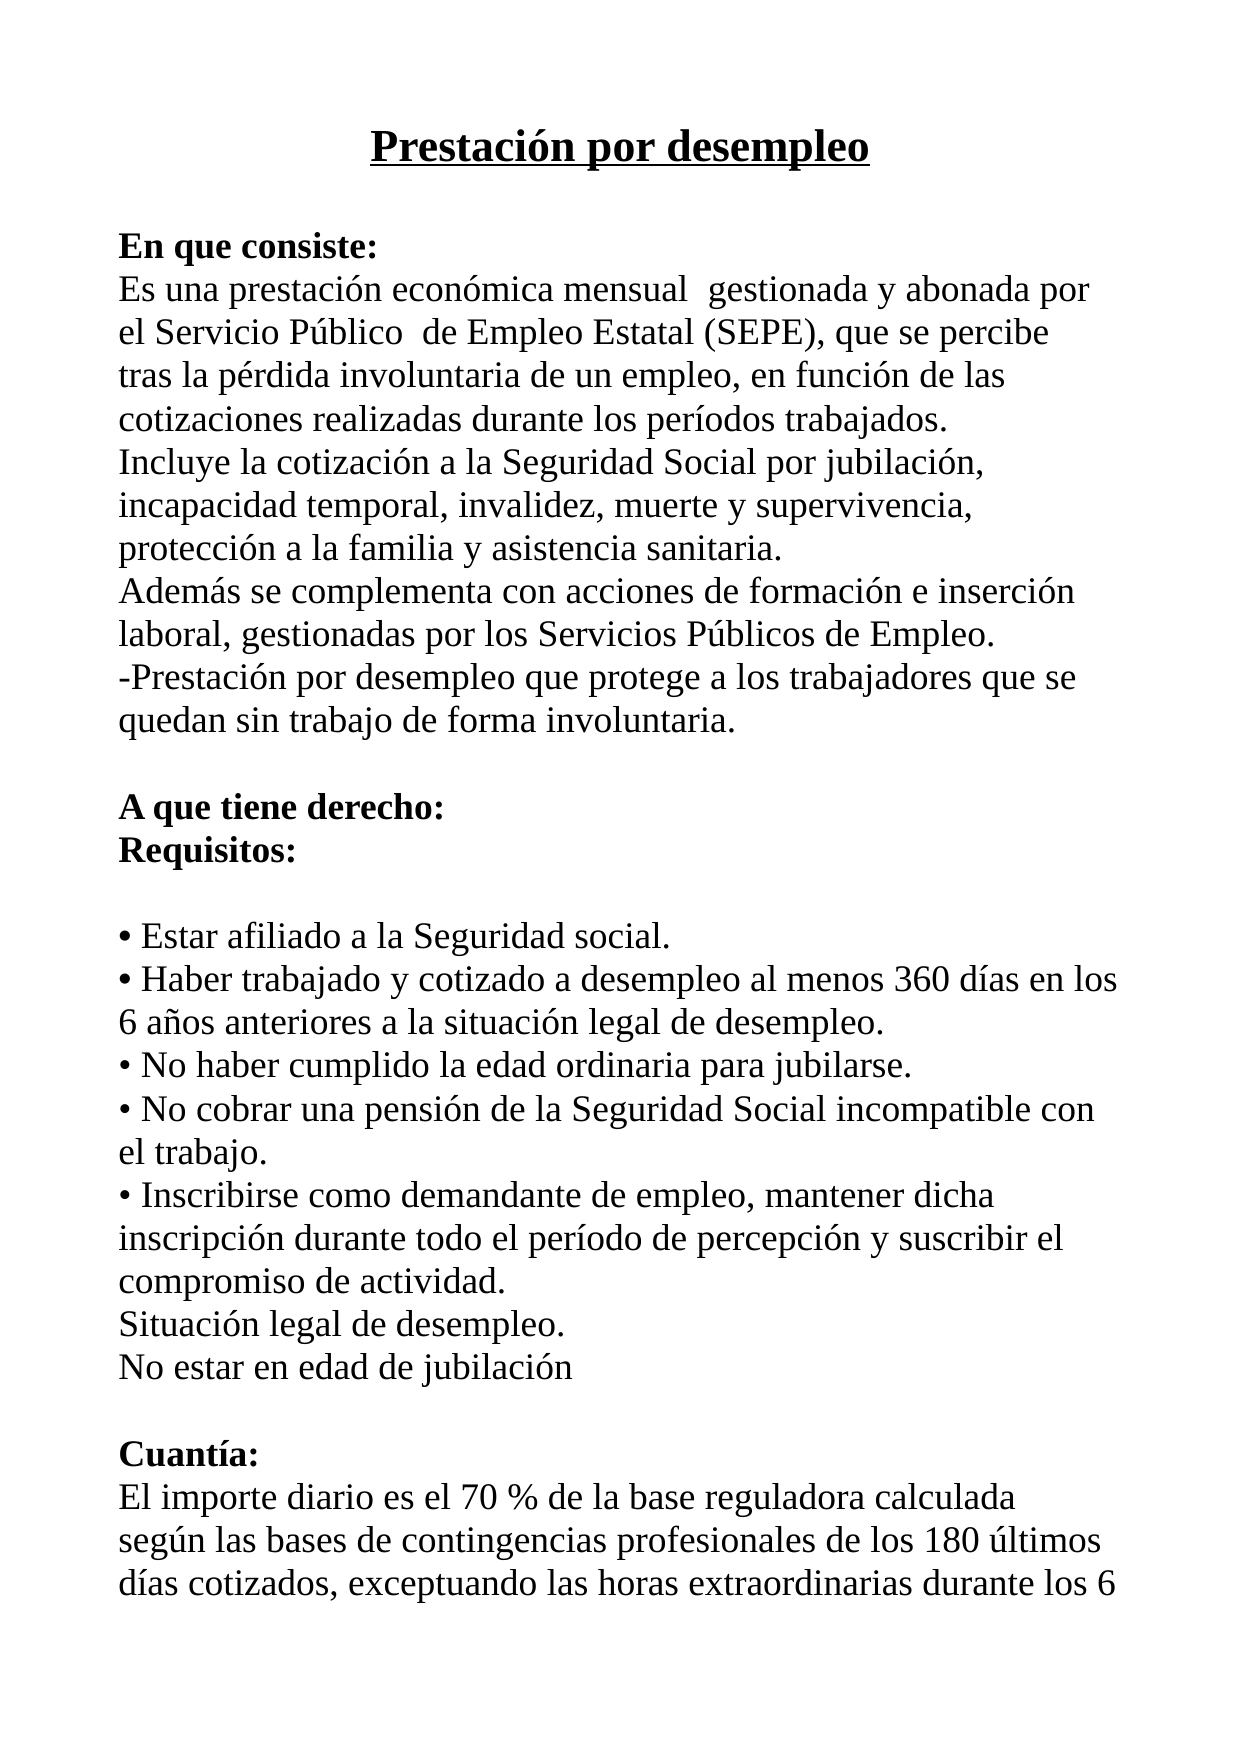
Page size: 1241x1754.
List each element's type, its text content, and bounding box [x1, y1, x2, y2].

text No estar en edad de jubilación [118, 1345, 1122, 1388]
text • No cobrar una pensión de la Seguridad Social incompatible con el trabajo. [118, 1086, 1122, 1172]
text El importe diario es el 70 % de la base reguladora calculada [118, 1474, 1122, 1517]
text Incluye la cotización a la Seguridad Social por jubilación, incapacidad temporal, invalidez, muerte y supervivencia, protección a la familia y asistencia sanitaria. [118, 439, 1122, 568]
text Cuantía: [118, 1431, 1122, 1474]
text tras la pérdida involuntaria de un empleo, en función de las cotizaciones realizadas durante los períodos trabajados. [118, 353, 1122, 439]
text Además se complementa con acciones de formación e inserción laboral, gestionadas por los Servicios Públicos de Empleo. [118, 568, 1122, 655]
text Es una prestación económica mensual gestionada y abonada por el Servicio Público de Empleo Estatal (SEPE), que se percibe [118, 267, 1122, 353]
text Situación legal de desempleo. [118, 1302, 1122, 1345]
text En que consiste: [118, 223, 1122, 267]
text • Inscribirse como demandante de empleo, mantener dicha inscripción durante todo el período de percepción y suscribir el compromiso de actividad. [118, 1172, 1122, 1302]
text A que tiene derecho: [118, 784, 1122, 827]
text según las bases de contingencias profesionales de los 180 últimos días cotizados, exceptuando las horas extraordinarias durante los 6 [118, 1517, 1122, 1603]
text • Estar afiliado a la Seguridad social. [118, 913, 1122, 957]
text Prestación por desempleo [118, 118, 1122, 171]
text • No haber cumplido la edad ordinaria para jubilarse. [118, 1043, 1122, 1086]
text Requisitos: [118, 827, 1122, 870]
text • Haber trabajado y cotizado a desempleo al menos 360 días en los 6 años anteriores a la situación legal de desempleo. [118, 957, 1122, 1043]
text -Prestación por desempleo que protege a los trabajadores que se quedan sin trabajo de forma involuntaria. [118, 655, 1122, 741]
